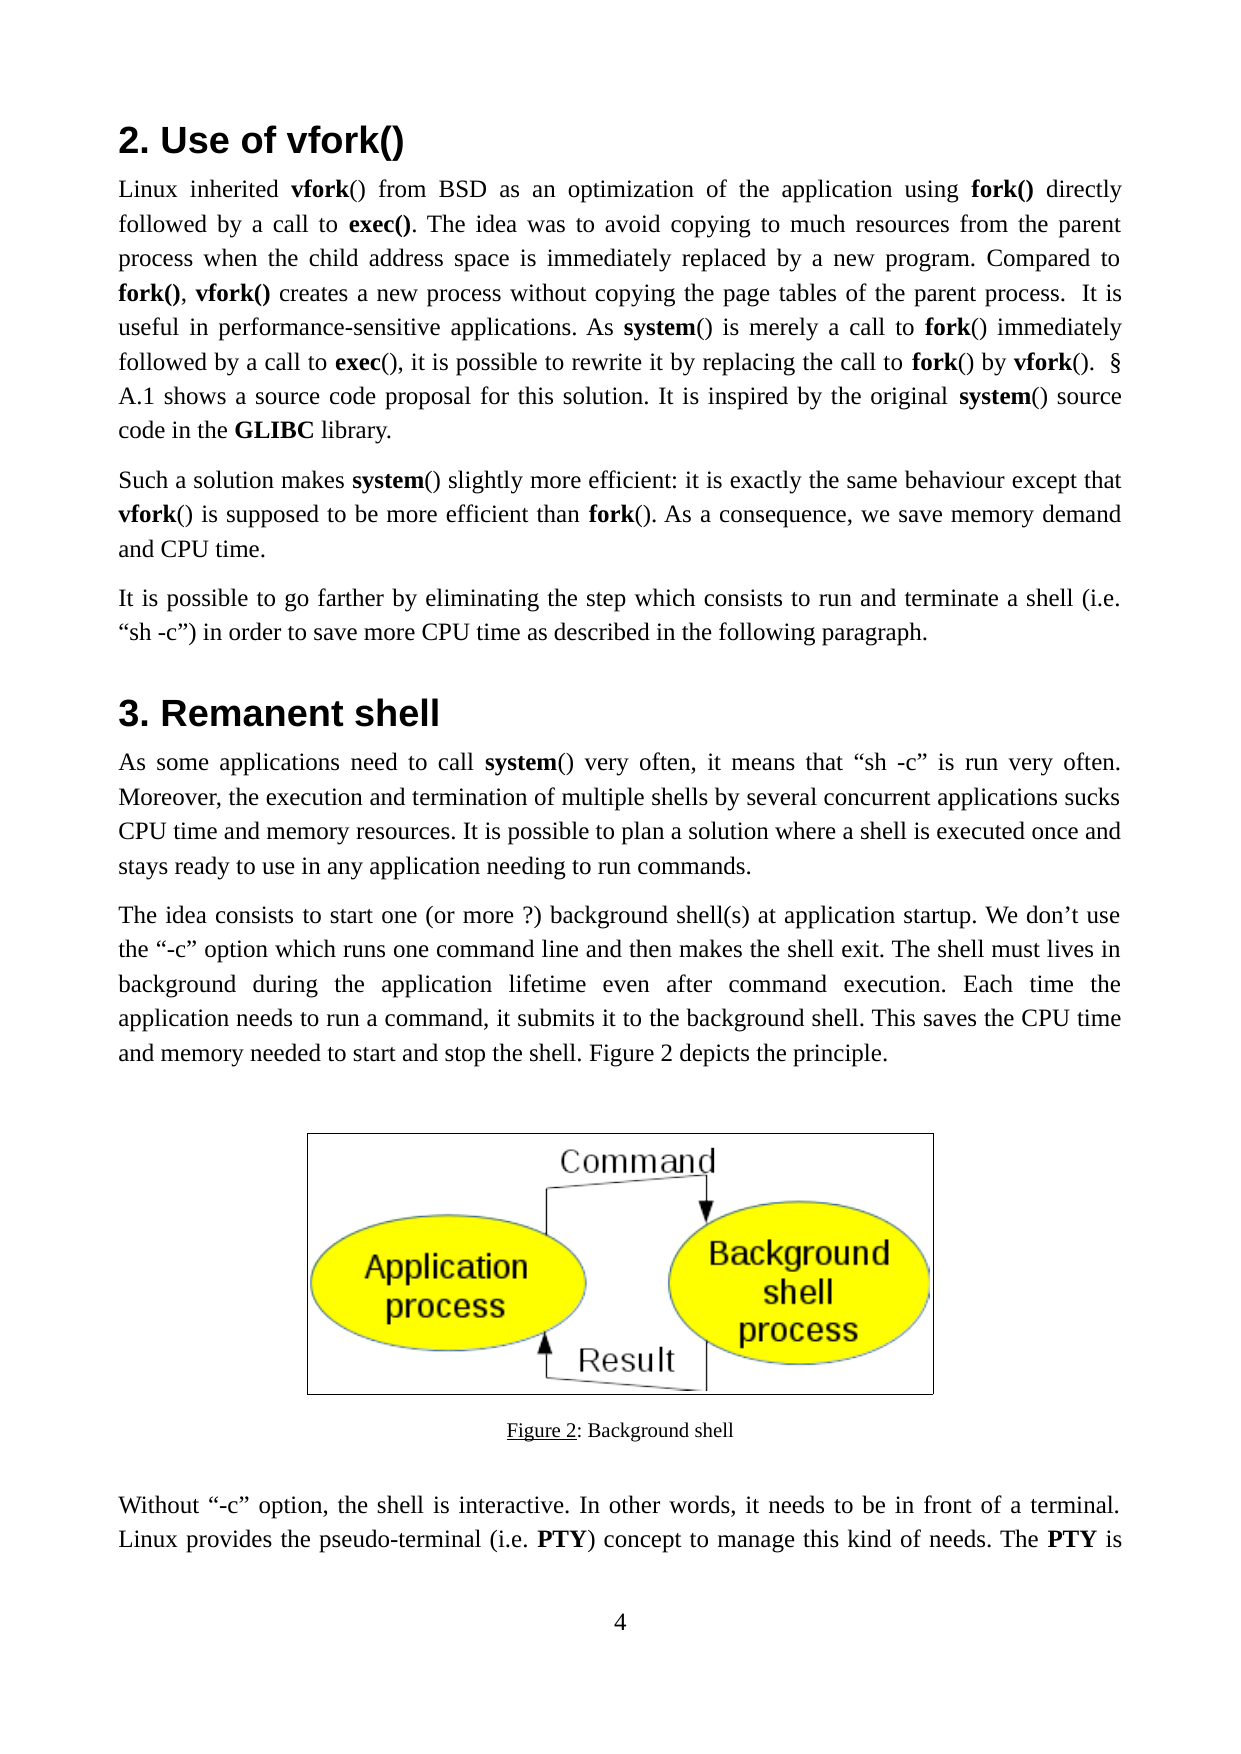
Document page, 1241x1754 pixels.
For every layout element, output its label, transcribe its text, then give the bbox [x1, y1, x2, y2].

text Without “-c” option, the shell is interactive. In other words, it needs to be in front of a terminal. Linux provides the pseudo-terminal (i.e. PTY) concept to manage this kind of needs. The PTY is [118, 1490, 1122, 1553]
text Figure 2: Background shell [118, 1418, 1122, 1442]
subtitle 3. Remanent shell [118, 691, 1122, 735]
text Such a solution makes system() slightly more efficient: it is exactly the same behaviour except that vfork() is supposed to be more efficient than fork(). As a consequence, we save memory demand and CPU time. [118, 465, 1122, 562]
text The idea consists to start one (or more ?) background shell(s) at application startup. We don’t use the “-c” option which runs one command line and then makes the shell exit. The shell must lives in background during the application lifetime even after command execution. Each time the application needs to run a command, it submits it to the background shell. This saves the CPU time and memory needed to start and stop the shell. Figure 2 depicts the principle. [118, 900, 1122, 1067]
text It is possible to go farther by eliminating the step which consists to run and terminate a shell (i.e. “sh -c”) in order to save more CPU time as described in the following paragraph. [118, 583, 1122, 646]
text As some applications need to call system() very often, it means that “sh -c” is run very often. Moreover, the execution and termination of multiple shells by several concurrent applications sucks CPU time and memory resources. It is possible to plan a solution where a shell is executed once and stays ready to use in any application needing to run commands. [118, 747, 1122, 879]
text Linux inherited vfork() from BSD as an optimization of the application using fork() directly followed by a call to exec(). The idea was to avoid copying to much resources from the parent process when the child address space is immediately replaced by a new program. Compared to fork(), vfork() creates a new process without copying the page tables of the parent process. It is useful in performance-sensitive applications. As system() is merely a call to fork() immediately followed by a call to exec(), it is possible to rewrite it by replacing the call to fork() by vfork(). § A.1 shows a source code proposal for this solution. It is inspired by the original system() source code in the GLIBC library. [118, 174, 1122, 444]
subtitle 2. Use of vfork() [118, 118, 1122, 162]
picture [310, 1136, 930, 1391]
